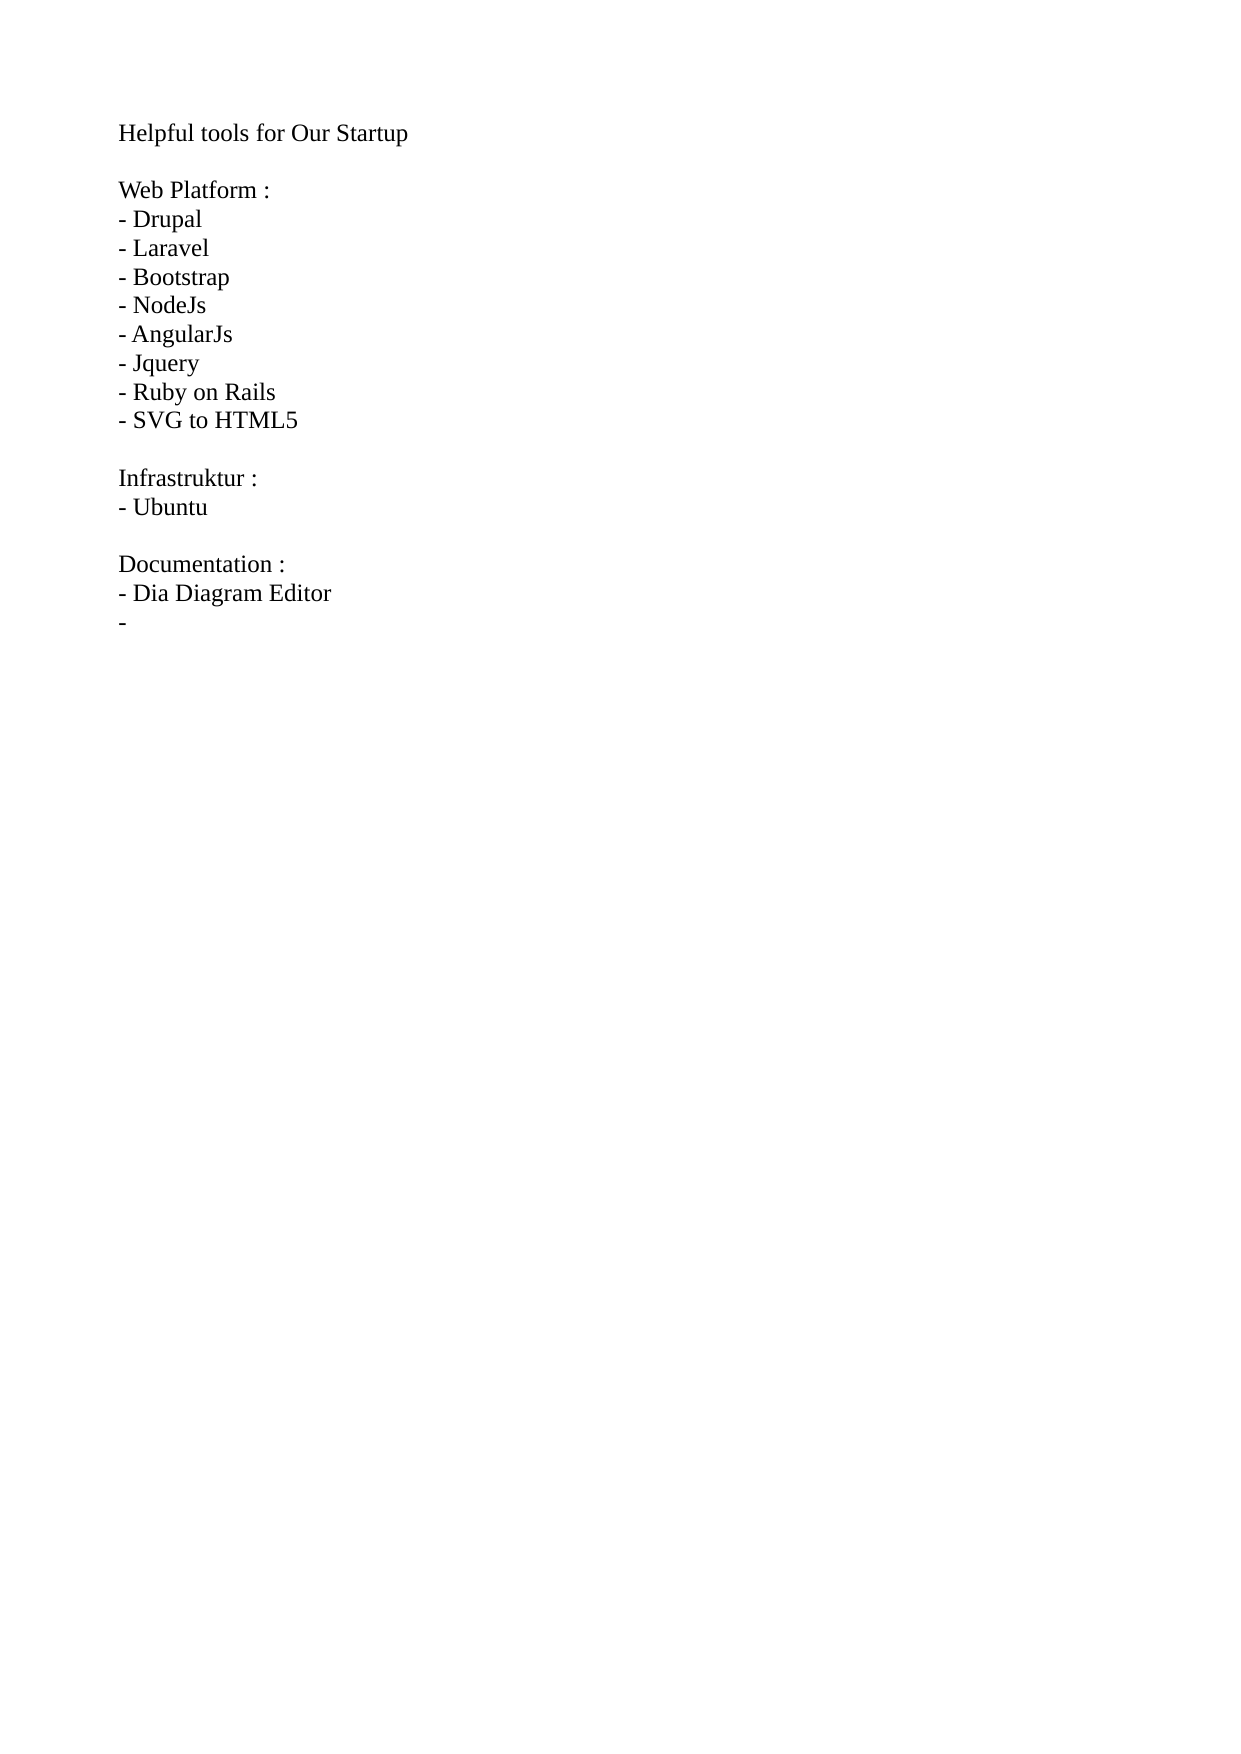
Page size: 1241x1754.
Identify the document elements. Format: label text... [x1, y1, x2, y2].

text - Dia Diagram Editor [118, 578, 1122, 607]
text - Ubuntu [118, 492, 1122, 521]
text Documentation : [118, 549, 1122, 578]
text - NodeJs [118, 291, 1122, 319]
text - AngularJs [118, 319, 1122, 348]
text - Laravel [118, 233, 1122, 262]
text Infrastruktur : [118, 463, 1122, 492]
text - Ruby on Rails [118, 377, 1122, 406]
text Web Platform : [118, 176, 1122, 204]
text Helpful tools for Our Startup [118, 118, 1122, 147]
text - [118, 607, 1122, 636]
text - SVG to HTML5 [118, 406, 1122, 434]
text - Drupal [118, 204, 1122, 233]
text - Jquery [118, 348, 1122, 377]
text - Bootstrap [118, 262, 1122, 291]
